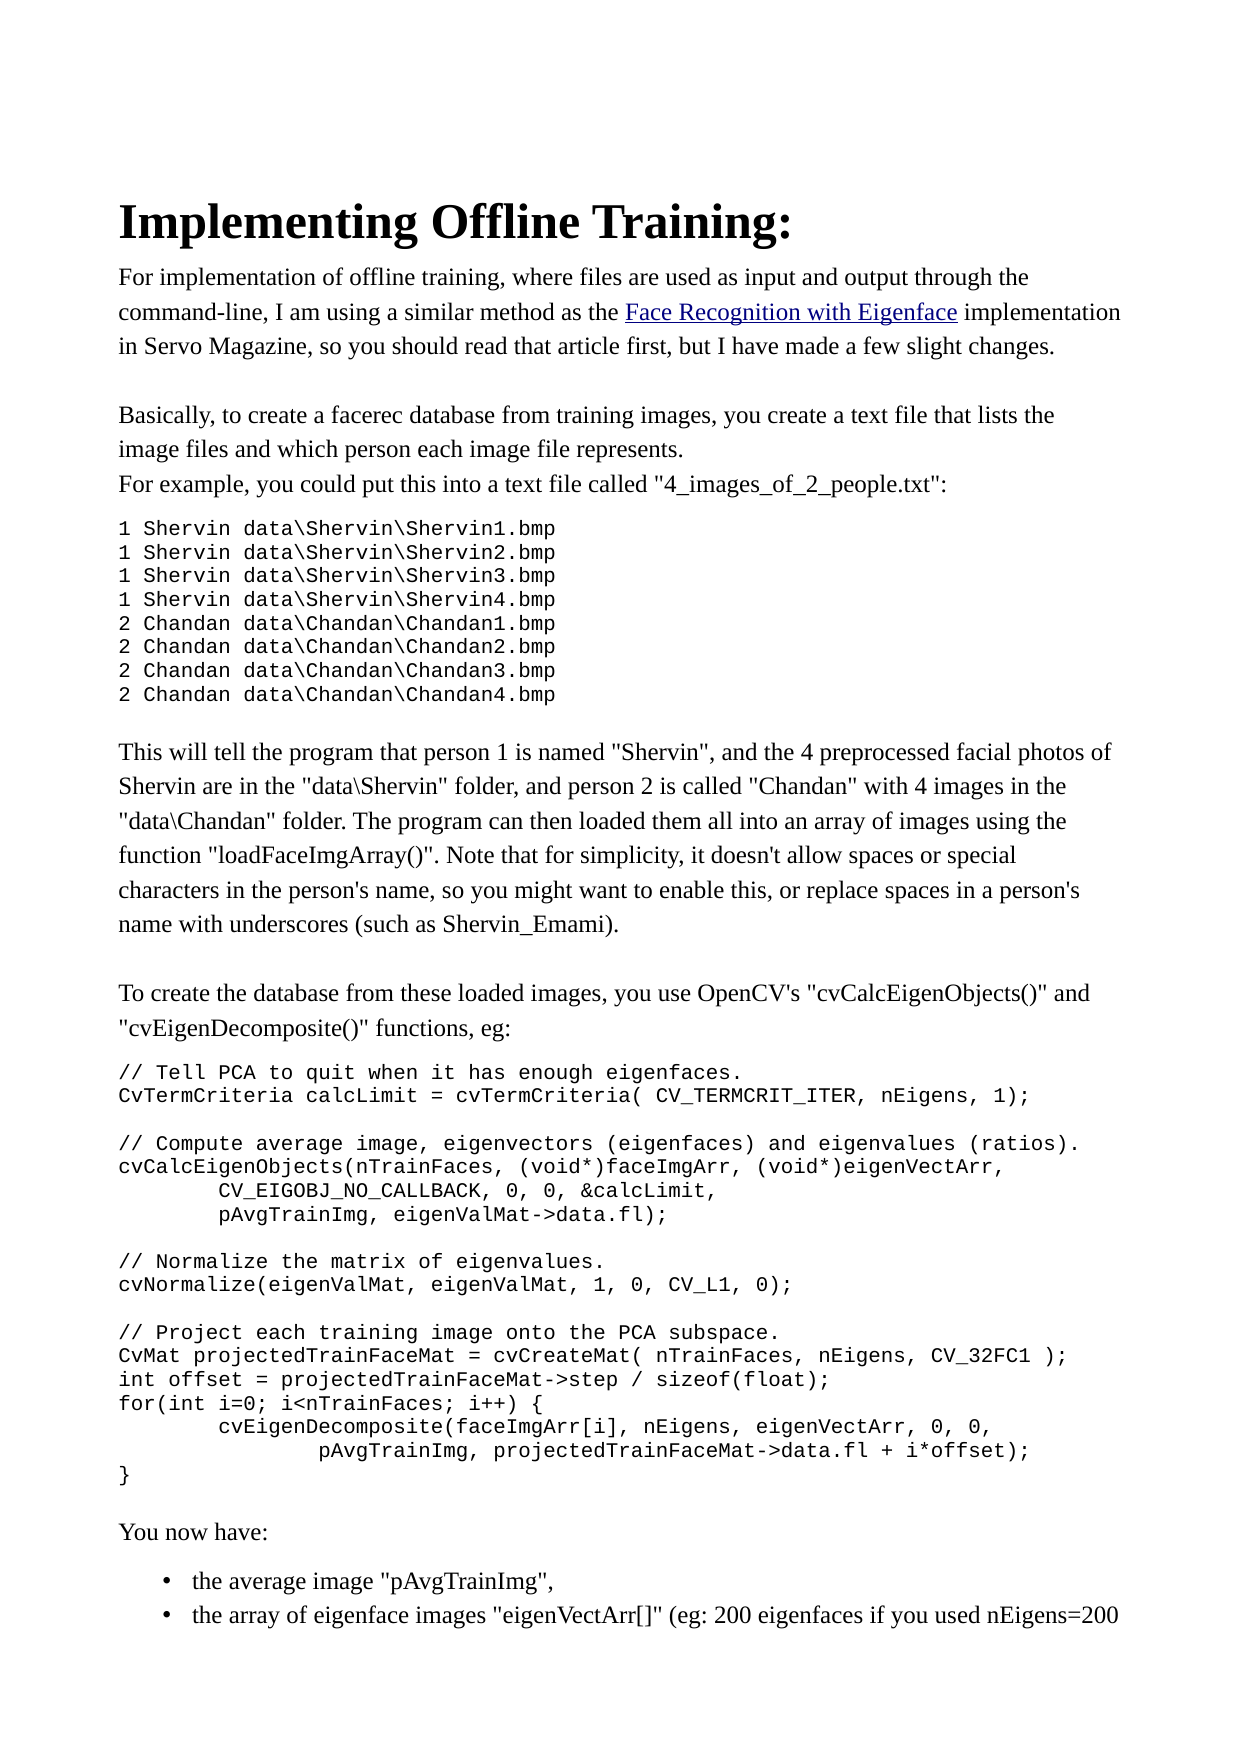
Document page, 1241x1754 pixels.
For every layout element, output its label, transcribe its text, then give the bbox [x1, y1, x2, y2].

text int offset = projectedTrainFaceMat->step / sizeof(float); [118, 1369, 1122, 1393]
subtitle Implementing Offline Training: [118, 192, 1122, 250]
text pAvgTrainImg, projectedTrainFaceMat->data.fl + i*offset); [118, 1440, 1122, 1464]
text You now have: [118, 1517, 1122, 1546]
text CV_EIGOBJ_NO_CALLBACK, 0, 0, &calcLimit, [118, 1180, 1122, 1203]
text 2 Chandan data\Chandan\Chandan4.bmp [118, 684, 1122, 707]
list the average image "pAvgTrainImg", [162, 1566, 1122, 1594]
text 2 Chandan data\Chandan\Chandan2.bmp [118, 636, 1122, 660]
text 1 Shervin data\Shervin\Shervin1.bmp [118, 518, 1122, 542]
text for(int i=0; i<nTrainFaces; i++) { [118, 1393, 1122, 1416]
text // Tell PCA to quit when it has enough eigenfaces. [118, 1062, 1122, 1085]
text 1 Shervin data\Shervin\Shervin3.bmp [118, 565, 1122, 589]
text cvNormalize(eigenValMat, eigenValMat, 1, 0, CV_L1, 0); [118, 1274, 1122, 1298]
text // Project each training image onto the PCA subspace. [118, 1322, 1122, 1345]
text CvMat projectedTrainFaceMat = cvCreateMat( nTrainFaces, nEigens, CV_32FC1 ); [118, 1345, 1122, 1369]
text For implementation of offline training, where files are used as input and output through the command-line, I am using a similar method as the Face Recognition with Eigenface implementation in Servo Magazine, so you should read that article first, but I have made a few slight changes. Basically, to create a facerec database from training images, you create a text file that lists the image files and which person each image file represents. For example, you could put this into a text file called "4_images_of_2_people.txt": [118, 262, 1122, 498]
text cvEigenDecomposite(faceImgArr[i], nEigens, eigenVectArr, 0, 0, [118, 1416, 1122, 1440]
text 1 Shervin data\Shervin\Shervin4.bmp [118, 589, 1122, 613]
text CvTermCriteria calcLimit = cvTermCriteria( CV_TERMCRIT_ITER, nEigens, 1); [118, 1085, 1122, 1109]
text This will tell the program that person 1 is named "Shervin", and the 4 preprocessed facial photos of Shervin are in the "data\Shervin" folder, and person 2 is called "Chandan" with 4 images in the "data\Chandan" folder. The program can then loaded them all into an array of images using the function "loadFaceImgArray()". Note that for simplicity, it doesn't allow spaces or special characters in the person's name, so you might want to enable this, or replace spaces in a person's name with underscores (such as Shervin_Emami). To create the database from these loaded images, you use OpenCV's "cvCalcEigenObjects()" and "cvEigenDecomposite()" functions, eg: [118, 737, 1122, 1041]
text cvCalcEigenObjects(nTrainFaces, (void*)faceImgArr, (void*)eigenVectArr, [118, 1156, 1122, 1180]
list the array of eigenface images "eigenVectArr[]" (eg: 200 eigenfaces if you used nEigens=200 [162, 1600, 1122, 1629]
text // Compute average image, eigenvectors (eigenfaces) and eigenvalues (ratios). [118, 1133, 1122, 1156]
text 2 Chandan data\Chandan\Chandan1.bmp [118, 613, 1122, 636]
text pAvgTrainImg, eigenValMat->data.fl); [118, 1203, 1122, 1227]
text } [118, 1464, 1122, 1487]
text 2 Chandan data\Chandan\Chandan3.bmp [118, 660, 1122, 684]
text 1 Shervin data\Shervin\Shervin2.bmp [118, 542, 1122, 565]
text // Normalize the matrix of eigenvalues. [118, 1251, 1122, 1274]
